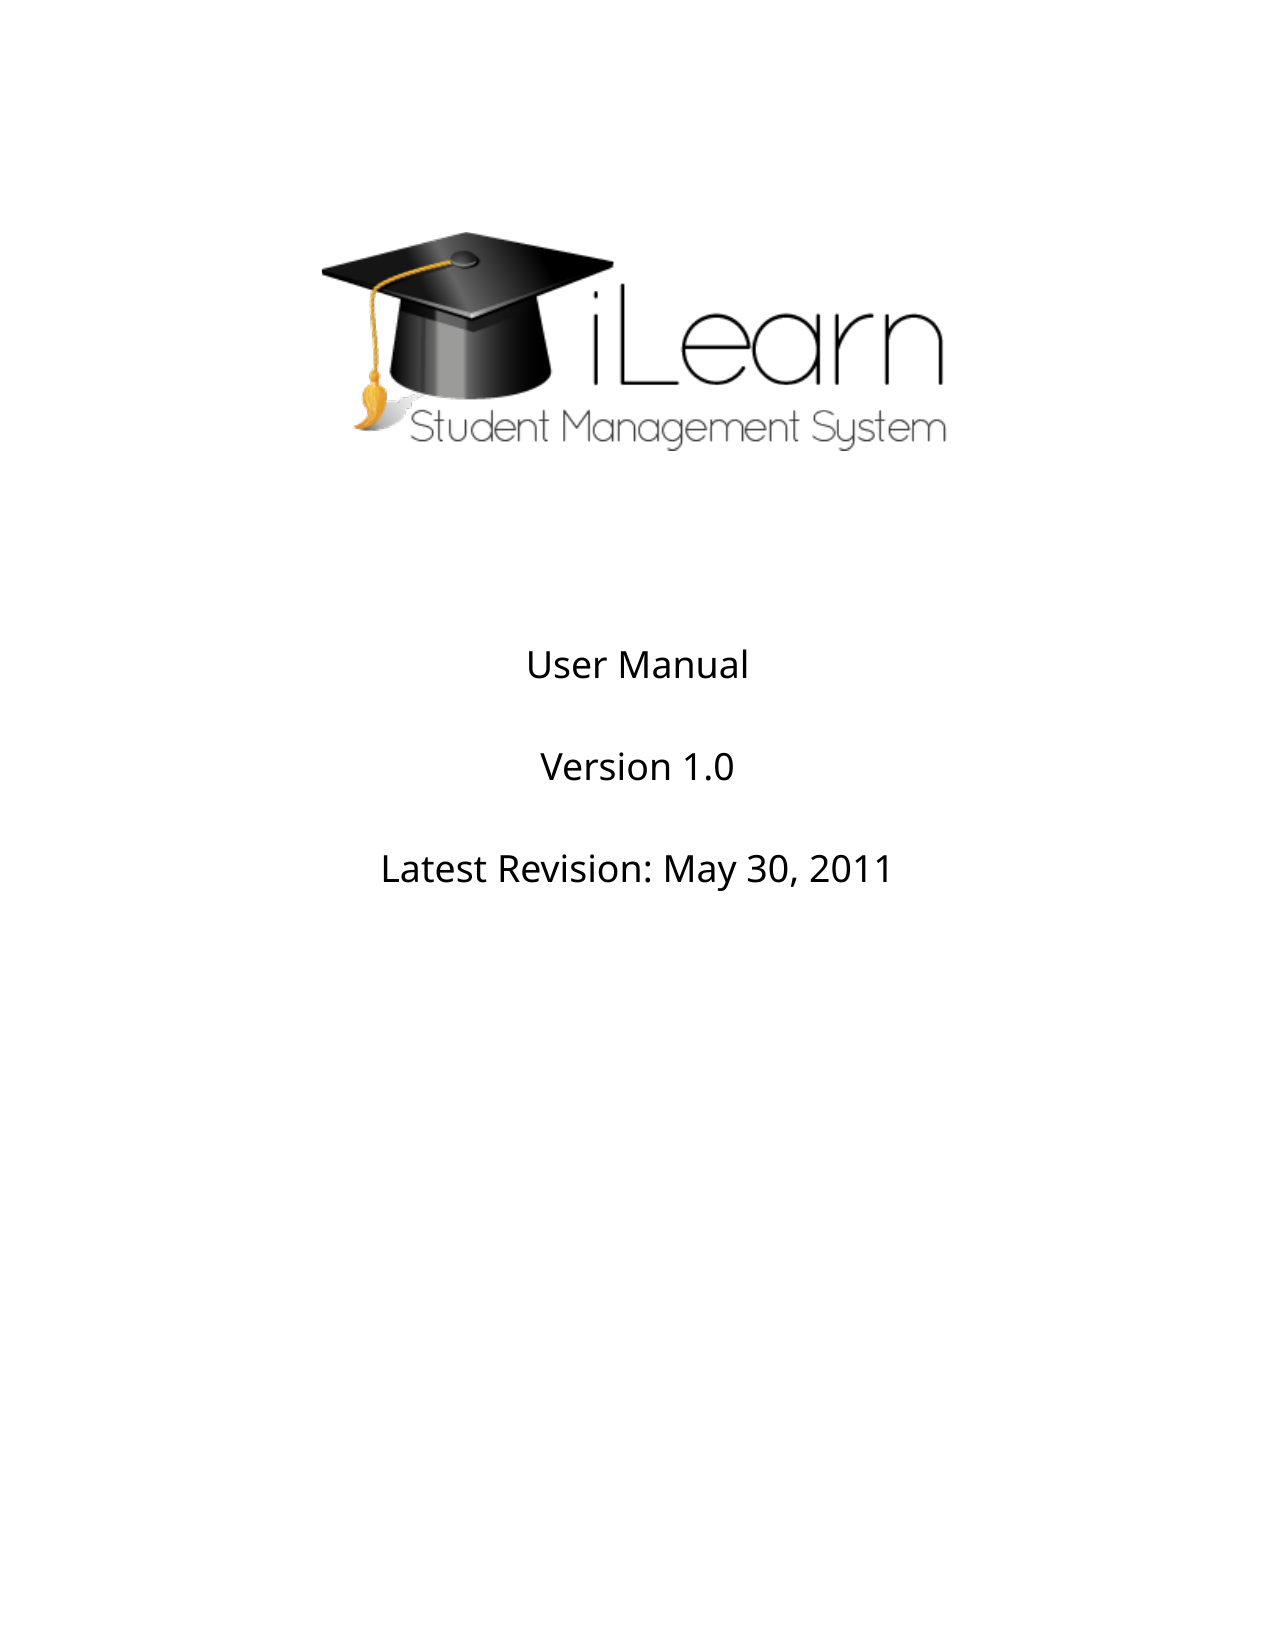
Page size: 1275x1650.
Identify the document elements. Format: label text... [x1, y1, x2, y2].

text Latest Revision: May 30, 2011 [118, 842, 1157, 893]
picture [321, 232, 947, 451]
text Version 1.0 [118, 740, 1157, 791]
text User Manual [118, 638, 1157, 689]
